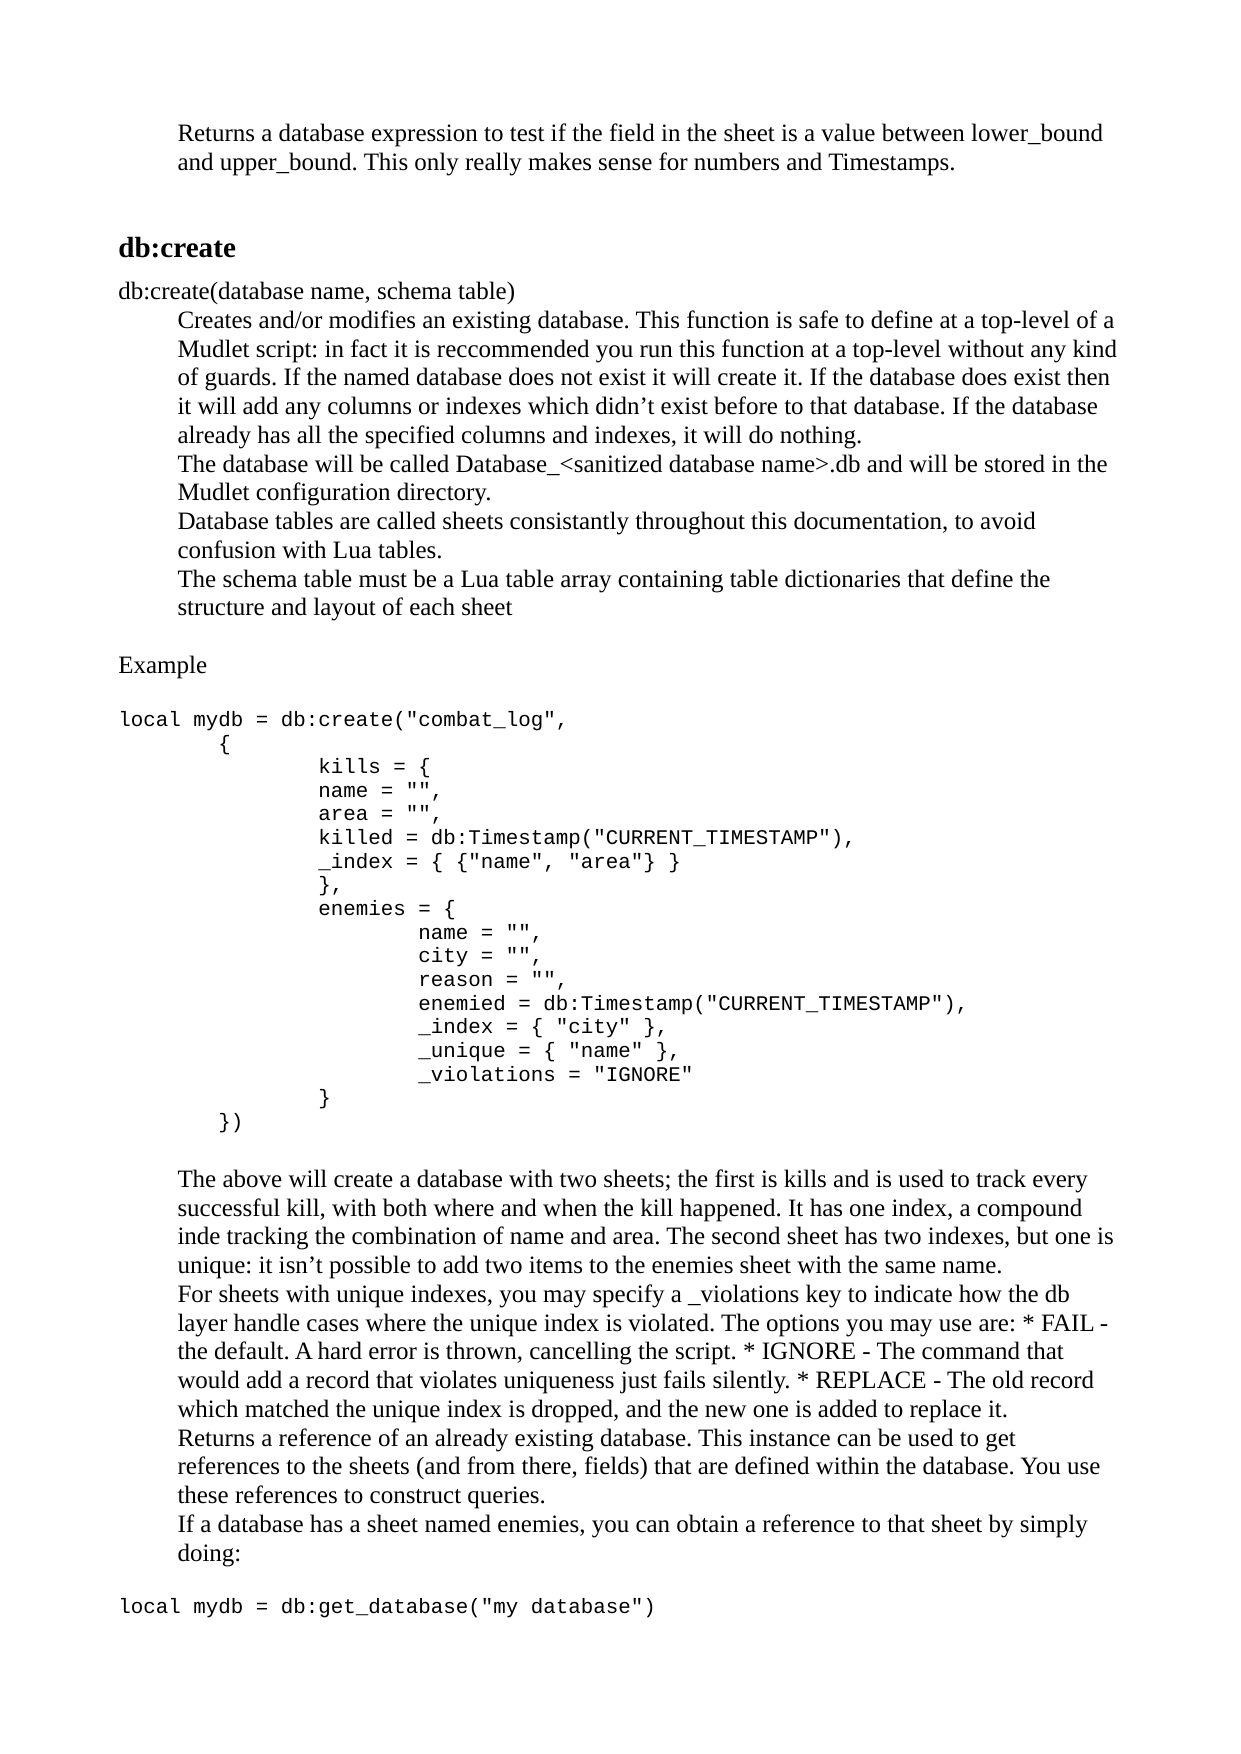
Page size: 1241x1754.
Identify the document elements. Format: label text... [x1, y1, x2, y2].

text _violations = "IGNORE" [118, 1063, 1122, 1087]
text city = "", [118, 945, 1122, 969]
list Returns a reference of an already existing database. This instance can be used to get references to the sheets (and from there, fields) that are defined within the database. You use these references to construct queries. [177, 1423, 1122, 1509]
text kills = { [118, 756, 1122, 780]
text enemied = db:Timestamp("CURRENT_TIMESTAMP"), [118, 993, 1122, 1016]
list Database tables are called sheets consistantly throughout this documentation, to avoid confusion with Lua tables. [177, 506, 1122, 564]
list The database will be called Database_<sanitized database name>.db and will be stored in the Mudlet configuration directory. [177, 449, 1122, 506]
text name = "", [118, 780, 1122, 803]
subtitle db:create(database name, schema table) [118, 276, 1122, 305]
list The schema table must be a Lua table array containing table dictionaries that define the structure and layout of each sheet [177, 564, 1122, 621]
text { [118, 732, 1122, 756]
text area = "", [118, 803, 1122, 827]
list For sheets with unique indexes, you may specify a _violations key to indicate how the db layer handle cases where the unique index is violated. The options you may use are: * FAIL - the default. A hard error is thrown, cancelling the script. * IGNORE - The command that would add a record that violates uniqueness just fails silently. * REPLACE - The old record which matched the unique index is dropped, and the new one is added to replace it. [177, 1279, 1122, 1423]
text enemies = { [118, 898, 1122, 922]
text local mydb = db:create("combat_log", [118, 709, 1122, 732]
text } [118, 1087, 1122, 1111]
list Creates and/or modifies an existing database. This function is safe to define at a top-level of a Mudlet script: in fact it is reccommended you run this function at a top-level without any kind of guards. If the named database does not exist it will create it. If the database does exist then it will add any columns or indexes which didn’t exist before to that database. If the database already has all the specified columns and indexes, it will do nothing. [177, 305, 1122, 449]
subtitle db:create [118, 230, 1122, 264]
text killed = db:Timestamp("CURRENT_TIMESTAMP"), [118, 827, 1122, 851]
text local mydb = db:get_database("my database") [118, 1596, 1122, 1619]
list If a database has a sheet named enemies, you can obtain a reference to that sheet by simply doing: [177, 1509, 1122, 1566]
text _index = { {"name", "area"} } [118, 851, 1122, 874]
list Returns a database expression to test if the field in the sheet is a value between lower_bound and upper_bound. This only really makes sense for numbers and Timestamps. [177, 118, 1122, 176]
text }, [118, 874, 1122, 898]
list The above will create a database with two sheets; the first is kills and is used to track every successful kill, with both where and when the kill happened. It has one index, a compound inde tracking the combination of name and area. The second sheet has two indexes, but one is unique: it isn’t possible to add two items to the enemies sheet with the same name. [177, 1164, 1122, 1279]
text _unique = { "name" }, [118, 1040, 1122, 1063]
subtitle Example [118, 651, 1122, 679]
text }) [118, 1111, 1122, 1134]
text reason = "", [118, 969, 1122, 993]
text name = "", [118, 922, 1122, 945]
text _index = { "city" }, [118, 1016, 1122, 1040]
